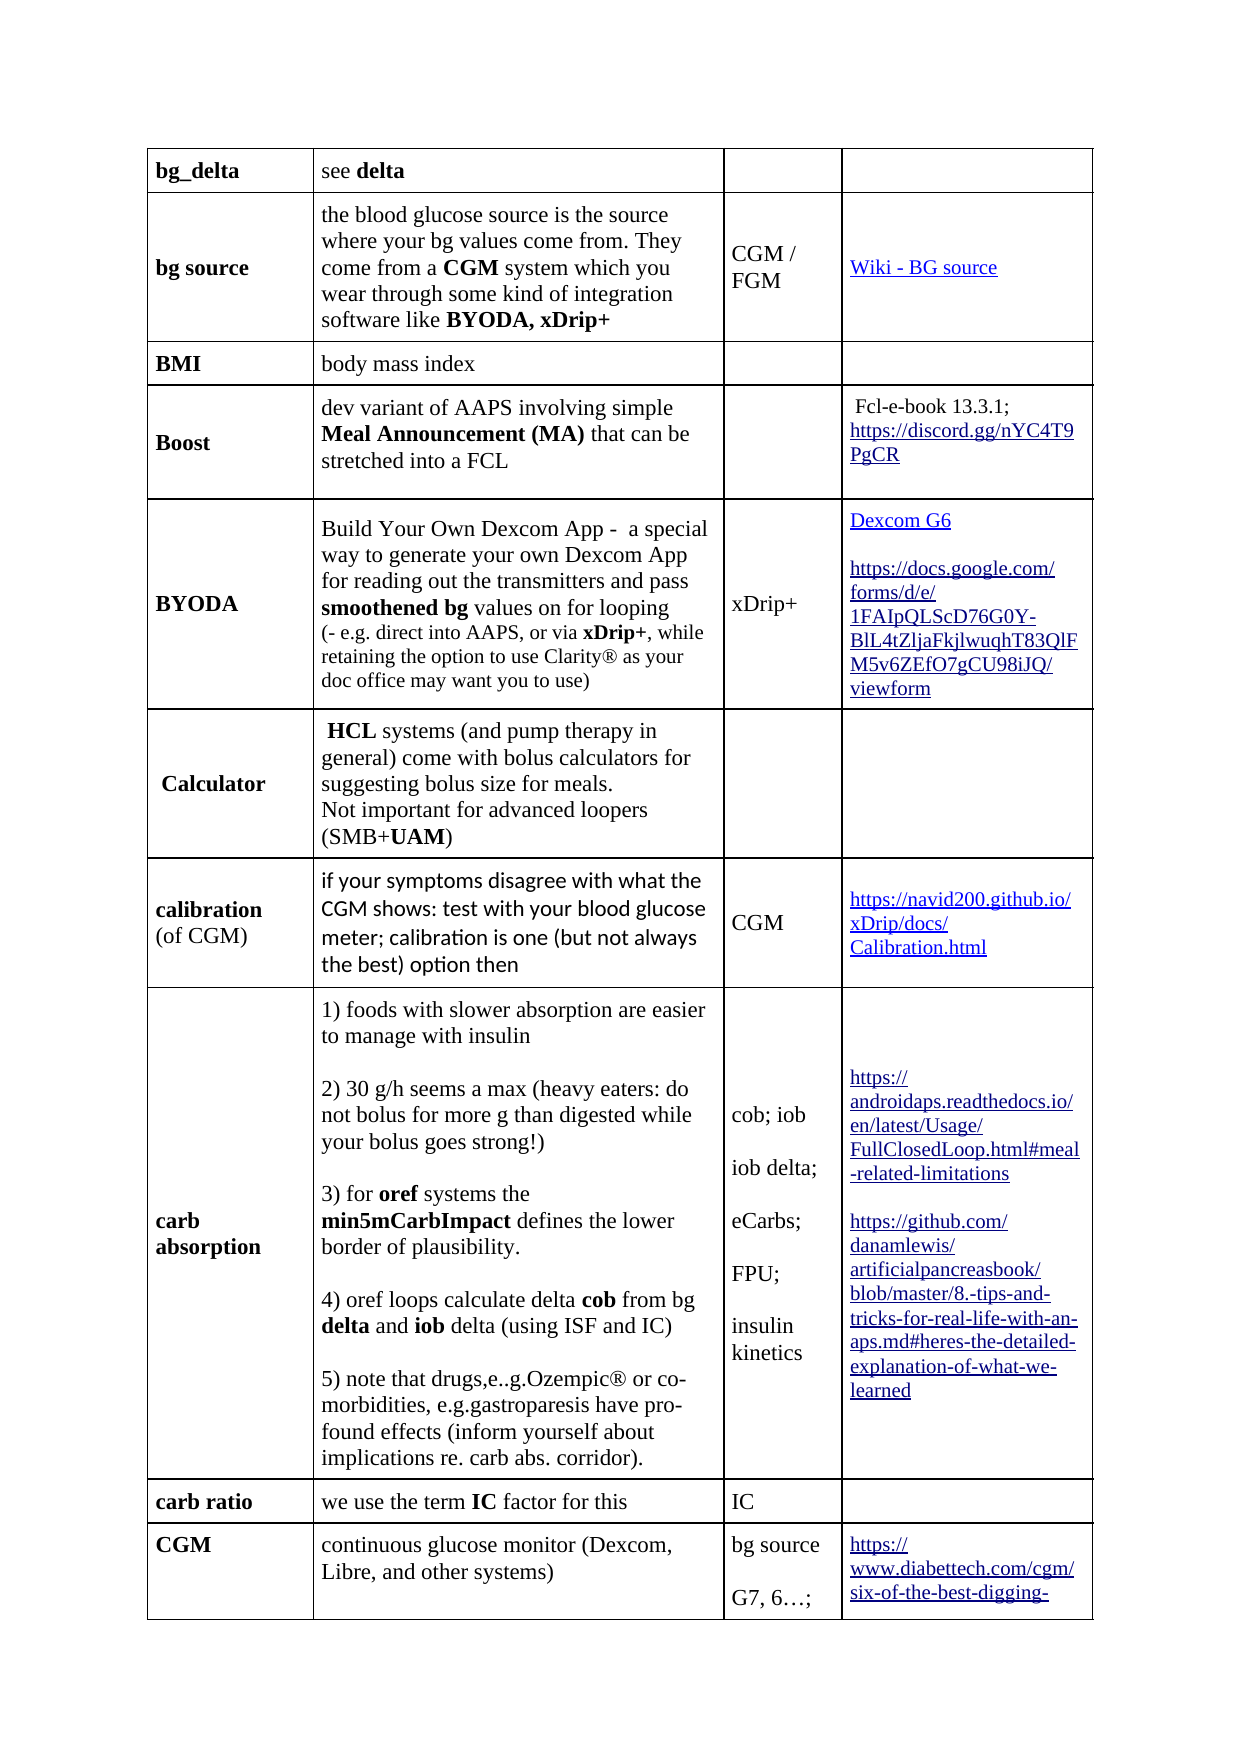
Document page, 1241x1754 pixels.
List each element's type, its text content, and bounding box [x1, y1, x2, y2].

table_cell calibration (of CGM) [148, 859, 313, 986]
table_cell CGM [148, 1524, 313, 1618]
table_cell xDrip+ [725, 500, 841, 708]
table_cell [725, 386, 841, 498]
table_cell bg source [148, 193, 313, 341]
table_cell Dexcom G6 https://docs.google.com/forms/d/e/1FAIpQLScD76G0Y-BlL4tZljaFkjlwuqhT83QlFM5v6ZEfO7gCU98iJQ/viewform [843, 500, 1092, 708]
table_cell CGM / FGM [725, 193, 841, 341]
table_cell [843, 342, 1092, 384]
table_cell the blood glucose source is the source where your bg values come from. They come from a CGM system which you wear through some kind of integration software like BYODA, xDrip+ [314, 193, 723, 341]
table_cell https://androidaps.readthedocs.io/en/latest/Usage/FullClosedLoop.html#meal-related-limitations https://github.com/danamlewis/artificialpancreasbook/blob/master/8.-tips-and-tricks-for-real-life-with-an-aps.md#heres-the-detailed-explanation-of-what-we-learned [843, 988, 1092, 1478]
table_cell Fcl-e-book 13.3.1; https://discord.gg/nYC4T9PgCR [843, 386, 1092, 498]
table_cell we use the term IC factor for this [314, 1480, 723, 1522]
table_cell Boost [148, 386, 313, 498]
table_cell [843, 710, 1092, 857]
table_cell CGM [725, 859, 841, 986]
table_cell 1) foods with slower absorption are easier to manage with insulin 2) 30 g/h seems a max (heavy eaters: do not bolus for more g than digested while your bolus goes strong!) 3) for oref systems the min5mCarbImpact defines the lower border of plausibility. 4) oref loops calculate delta cob from bg delta and iob delta (using ISF and IC) 5) note that drugs,e..g.Ozempic® or co-morbidities, e.g.gastroparesis have pro-found effects (inform yourself about implications re. carb abs. corridor). [314, 988, 723, 1478]
table_cell body mass index [314, 342, 723, 384]
table_cell carb absorption [148, 988, 313, 1478]
table_cell BYODA [148, 500, 313, 708]
table_cell carb ratio [148, 1480, 313, 1522]
table_cell if your symptoms disagree with what the CGM shows: test with your blood glucose meter; calibration is one (but not always the best) option then [314, 859, 723, 986]
table_cell Wiki - BG source [843, 193, 1092, 341]
table_cell [843, 149, 1092, 191]
table_cell [725, 149, 841, 191]
table_cell BMI [148, 342, 313, 384]
table_cell bg source G7, 6…; [725, 1524, 841, 1618]
table_cell bg_delta [148, 149, 313, 191]
table_cell continuous glucose monitor (Dexcom, Libre, and other systems) [314, 1524, 723, 1618]
table_cell Build Your Own Dexcom App - a special way to generate your own Dexcom App for reading out the transmitters and pass smoothened bg values on for looping (- e.g. direct into AAPS, or via xDrip+, while retaining the option to use Clarity® as your doc office may want you to use) [314, 500, 723, 708]
table_cell [843, 1480, 1092, 1522]
table_cell https://navid200.github.io/xDrip/docs/Calibration.html [843, 859, 1092, 986]
table_cell https://www.diabettech.com/cgm/six-of-the-best-digging- [843, 1524, 1092, 1618]
table_cell [725, 342, 841, 384]
table_cell [725, 710, 841, 857]
table_cell IC [725, 1480, 841, 1522]
table_cell Calculator [148, 710, 313, 857]
table_cell dev variant of AAPS involving simple Meal Announcement (MA) that can be stretched into a FCL [314, 386, 723, 498]
table_cell cob; iob iob delta; eCarbs; FPU; insulin kinetics [725, 988, 841, 1478]
table_cell HCL systems (and pump therapy in general) come with bolus calculators for suggesting bolus size for meals. Not important for advanced loopers (SMB+UAM) [314, 710, 723, 857]
table_cell see delta [314, 149, 723, 191]
